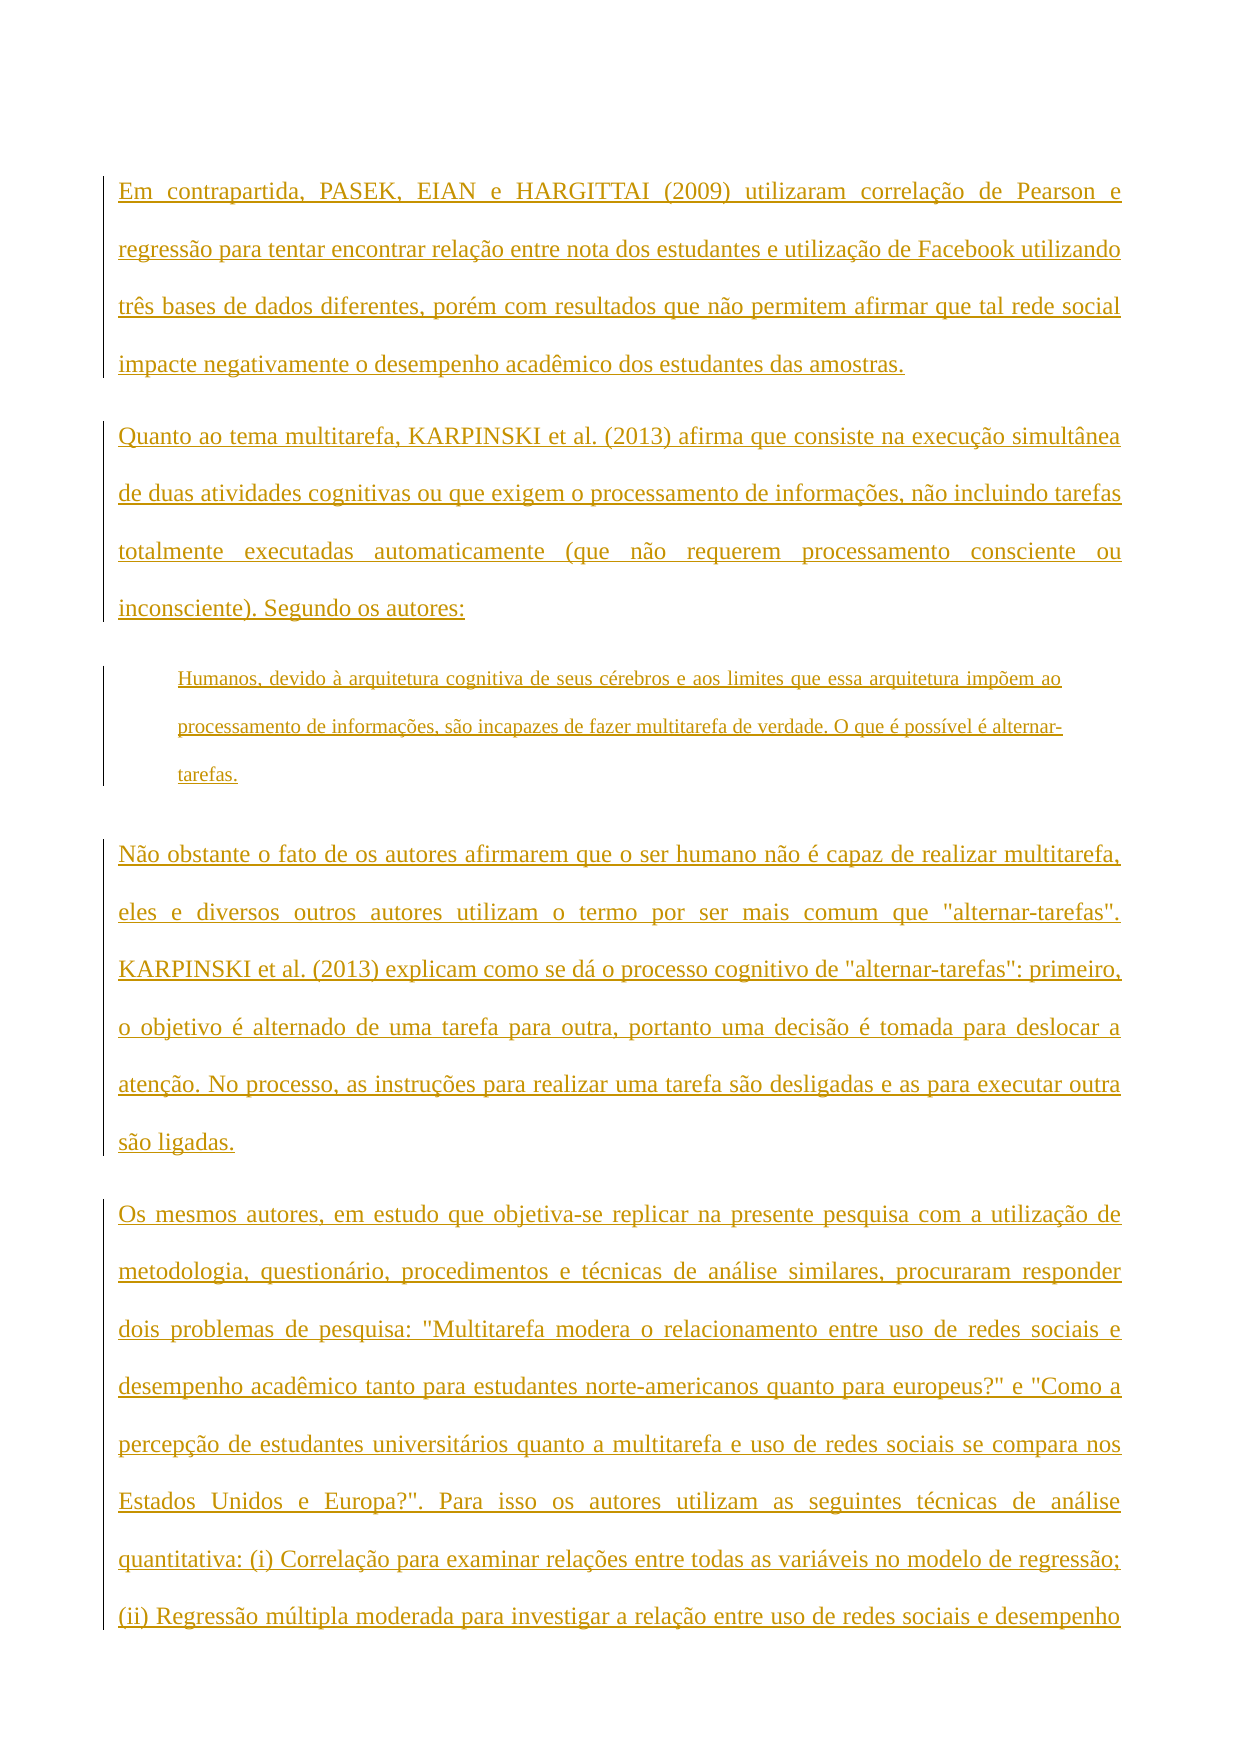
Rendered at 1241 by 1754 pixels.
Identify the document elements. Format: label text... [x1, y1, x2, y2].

text percepção de estudantes universitários quanto a multitarefa e uso de redes sociais se compara nos [118, 1398, 1122, 1454]
text inconsciente). Segundo os autores: [118, 562, 1122, 622]
text totalmente executadas automaticamente (que não requerem processamento consciente ou [118, 505, 1122, 561]
text o objetivo é alternado de uma tarefa para outra, portanto uma decisão é tomada para deslocar a atenção. No processo, as instruções para realizar uma tarefa são desligadas e as para executar outra são ligadas. [118, 981, 1122, 1156]
text Os mesmos autores, em estudo que objetiva-se replicar na presente pesquisa com a utilização de [118, 1199, 1122, 1224]
text Estados Unidos e Europa?". Para isso os autores utilizam as seguintes técnicas de análise quantitativa: (i) Correlação para examinar relações entre todas as variáveis no modelo de regressão; (ii) Regressão múltipla moderada para investigar a relação entre uso de redes sociais e desempenho [118, 1455, 1122, 1630]
text metodologia, questionário, procedimentos e técnicas de análise similares, procuraram responder [118, 1225, 1122, 1281]
text dois problemas de pesquisa: "Multitarefa modera o relacionamento entre uso de redes sociais e [118, 1283, 1122, 1339]
text Não obstante o fato de os autores afirmarem que o ser humano não é capaz de realizar multitarefa, eles e diversos outros autores utilizam o termo por ser mais comum que "alternar-tarefas". KARPINSKI et al. (2013) explicam como se dá o processo cognitivo de "alternar-tarefas": primeiro, [118, 839, 1122, 979]
text tarefas. [177, 735, 1063, 786]
text desempenho acadêmico tanto para estudantes norte-americanos quanto para europeus?" e "Como a [118, 1340, 1122, 1396]
text Em contrapartida, PASEK, EIAN e HARGITTAI (2009) utilizaram correlação de Pearson e [118, 176, 1122, 201]
text Humanos, devido à arquitetura cognitiva de seus cérebros e aos limites que essa arquitetura impõem ao processamento de informações, são incapazes de fazer multitarefa de verdade. O que é possível é alternar- [177, 666, 1063, 734]
text regressão para tentar encontrar relação entre nota dos estudantes e utilização de Facebook utilizando três bases de dados diferentes, porém com resultados que não permitem afirmar que tal rede social impacte negativamente o desempenho acadêmico dos estudantes das amostras. [118, 203, 1122, 378]
text Quanto ao tema multitarefa, KARPINSKI et al. (2013) afirma que consiste na execução simultânea de duas atividades cognitivas ou que exigem o processamento de informações, não incluindo tarefas [118, 421, 1122, 503]
